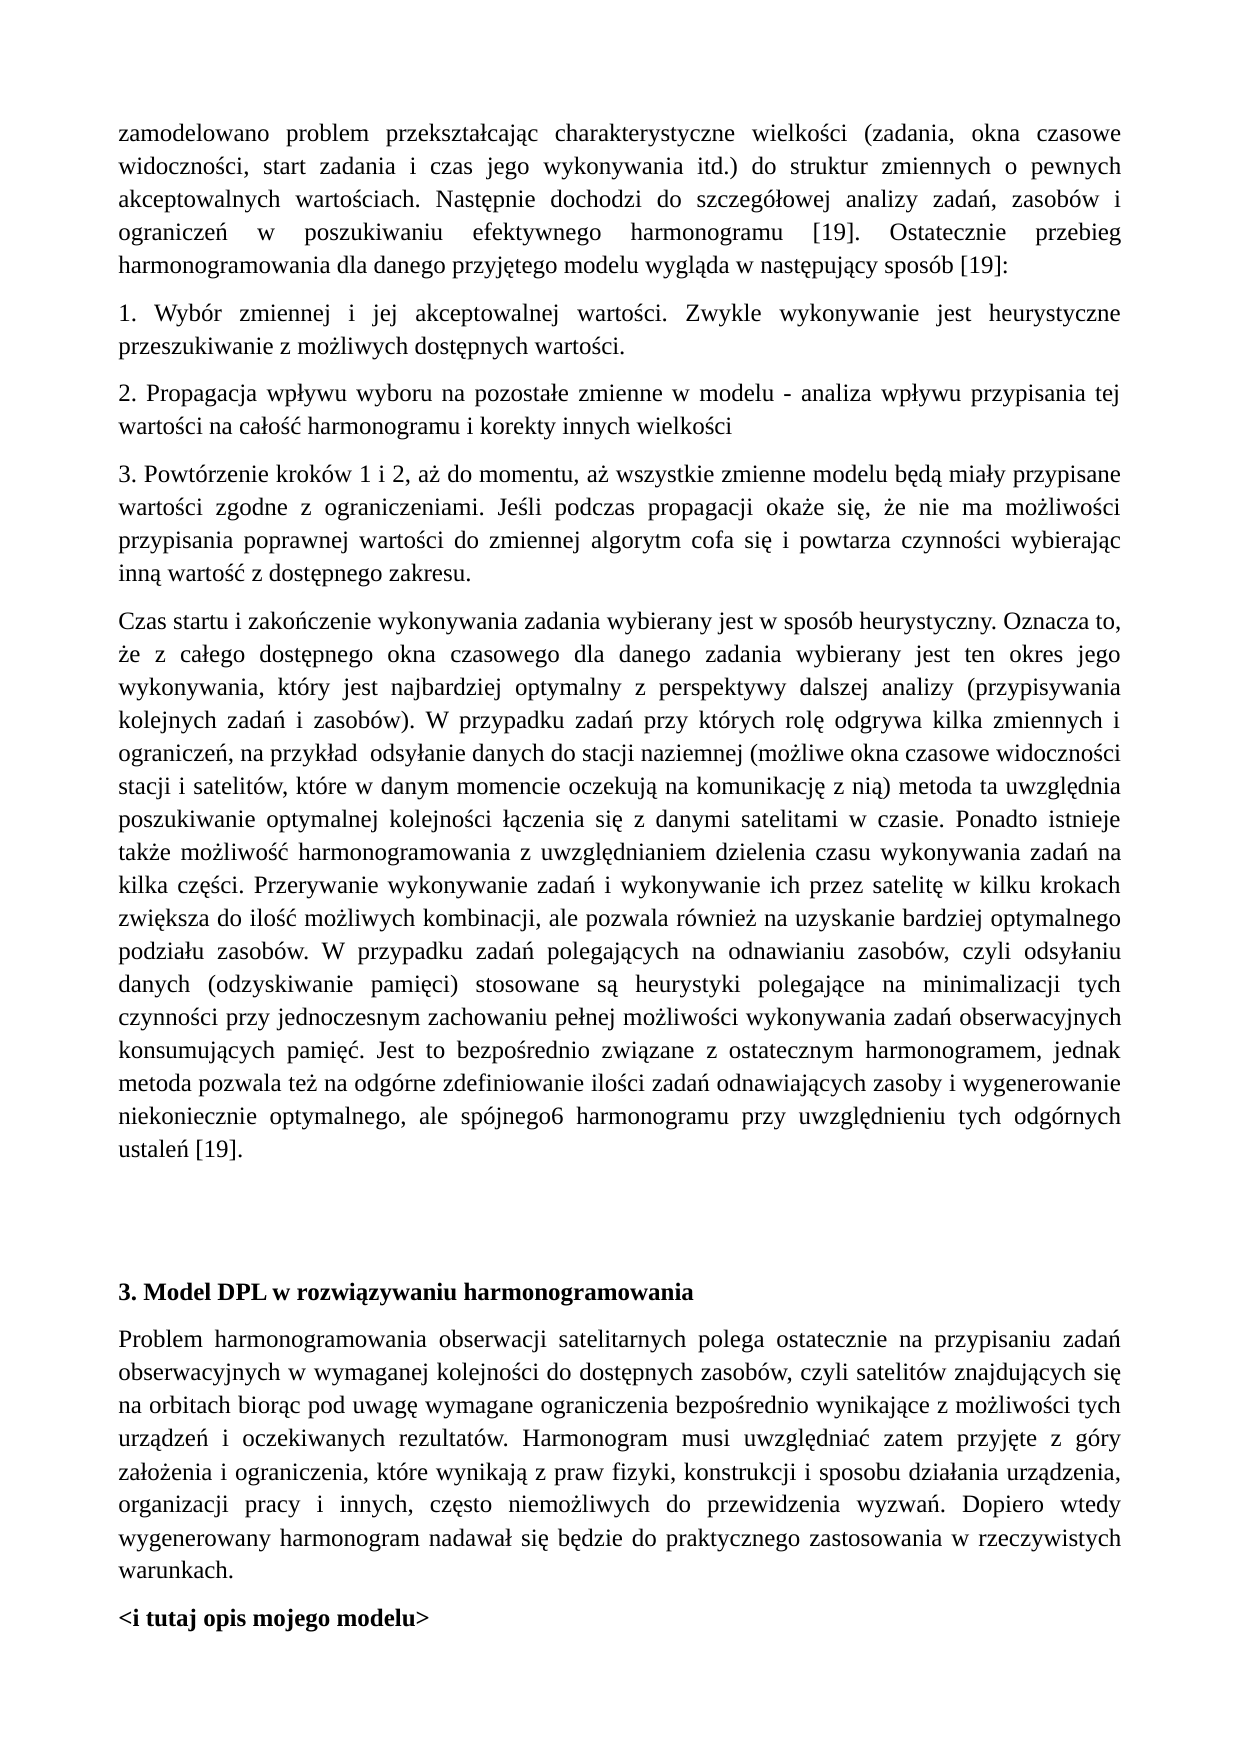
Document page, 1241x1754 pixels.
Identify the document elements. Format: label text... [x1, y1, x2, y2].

text Problem harmonogramowania obserwacji satelitarnych polega ostatecznie na przypisaniu zadań obserwacyjnych w wymaganej kolejności do dostępnych zasobów, czyli satelitów znajdujących się na orbitach biorąc pod uwagę wymagane ograniczenia bezpośrednio wynikające z możliwości tych urządzeń i oczekiwanych rezultatów. Harmonogram musi uwzględniać zatem przyjęte z góry założenia i ograniczenia, które wynikają z praw fizyki, konstrukcji i sposobu działania urządzenia, organizacji pracy i innych, często niemożliwych do przewidzenia wyzwań. Dopiero wtedy wygenerowany harmonogram nadawał się będzie do praktycznego zastosowania w rzeczywistych warunkach. [118, 1324, 1122, 1584]
text 2. Propagacja wpływu wyboru na pozostałe zmienne w modelu - analiza wpływu przypisania tej wartości na całość harmonogramu i korekty innych wielkości [118, 378, 1122, 440]
text Czas startu i zakończenie wykonywania zadania wybierany jest w sposób heurystyczny. Oznacza to, że z całego dostępnego okna czasowego dla danego zadania wybierany jest ten okres jego wykonywania, który jest najbardziej optymalny z perspektywy dalszej analizy (przypisywania kolejnych zadań i zasobów). W przypadku zadań przy których rolę odgrywa kilka zmiennych i ograniczeń, na przykład odsyłanie danych do stacji naziemnej (możliwe okna czasowe widoczności stacji i satelitów, które w danym momencie oczekują na komunikację z nią) metoda ta uwzględnia poszukiwanie optymalnej kolejności łączenia się z danymi satelitami w czasie. Ponadto istnieje także możliwość harmonogramowania z uwzględnianiem dzielenia czasu wykonywania zadań na kilka części. Przerywanie wykonywanie zadań i wykonywanie ich przez satelitę w kilku krokach zwiększa do ilość możliwych kombinacji, ale pozwala również na uzyskanie bardziej optymalnego podziału zasobów. W przypadku zadań polegających na odnawianiu zasobów, czyli odsyłaniu danych (odzyskiwanie pamięci) stosowane są heurystyki polegające na minimalizacji tych czynności przy jednoczesnym zachowaniu pełnej możliwości wykonywania zadań obserwacyjnych konsumujących pamięć. Jest to bezpośrednio związane z ostatecznym harmonogramem, jednak metoda pozwala też na odgórne zdefiniowanie ilości zadań odnawiających zasoby i wygenerowanie niekoniecznie optymalnego, ale spójnego6 harmonogramu przy uwzględnieniu tych odgórnych ustaleń [19]. [118, 606, 1122, 1163]
text 1. Wybór zmiennej i jej akceptowalnej wartości. Zwykle wykonywanie jest heurystyczne przeszukiwanie z możliwych dostępnych wartości. [118, 298, 1122, 359]
text 3. Powtórzenie kroków 1 i 2, aż do momentu, aż wszystkie zmienne modelu będą miały przypisane wartości zgodne z ograniczeniami. Jeśli podczas propagacji okaże się, że nie ma możliwości przypisania poprawnej wartości do zmiennej algorytm cofa się i powtarza czynności wybierając inną wartość z dostępnego zakresu. [118, 459, 1122, 587]
text <i tutaj opis mojego modelu> [118, 1603, 1122, 1632]
text 3. Model DPL w rozwiązywaniu harmonogramowania [118, 1277, 1122, 1306]
text zamodelowano problem przekształcając charakterystyczne wielkości (zadania, okna czasowe widoczności, start zadania i czas jego wykonywania itd.) do struktur zmiennych o pewnych akceptowalnych wartościach. Następnie dochodzi do szczegółowej analizy zadań, zasobów i ograniczeń w poszukiwaniu efektywnego harmonogramu [19]. Ostatecznie przebieg harmonogramowania dla danego przyjętego modelu wygląda w następujący sposób [19]: [118, 118, 1122, 279]
